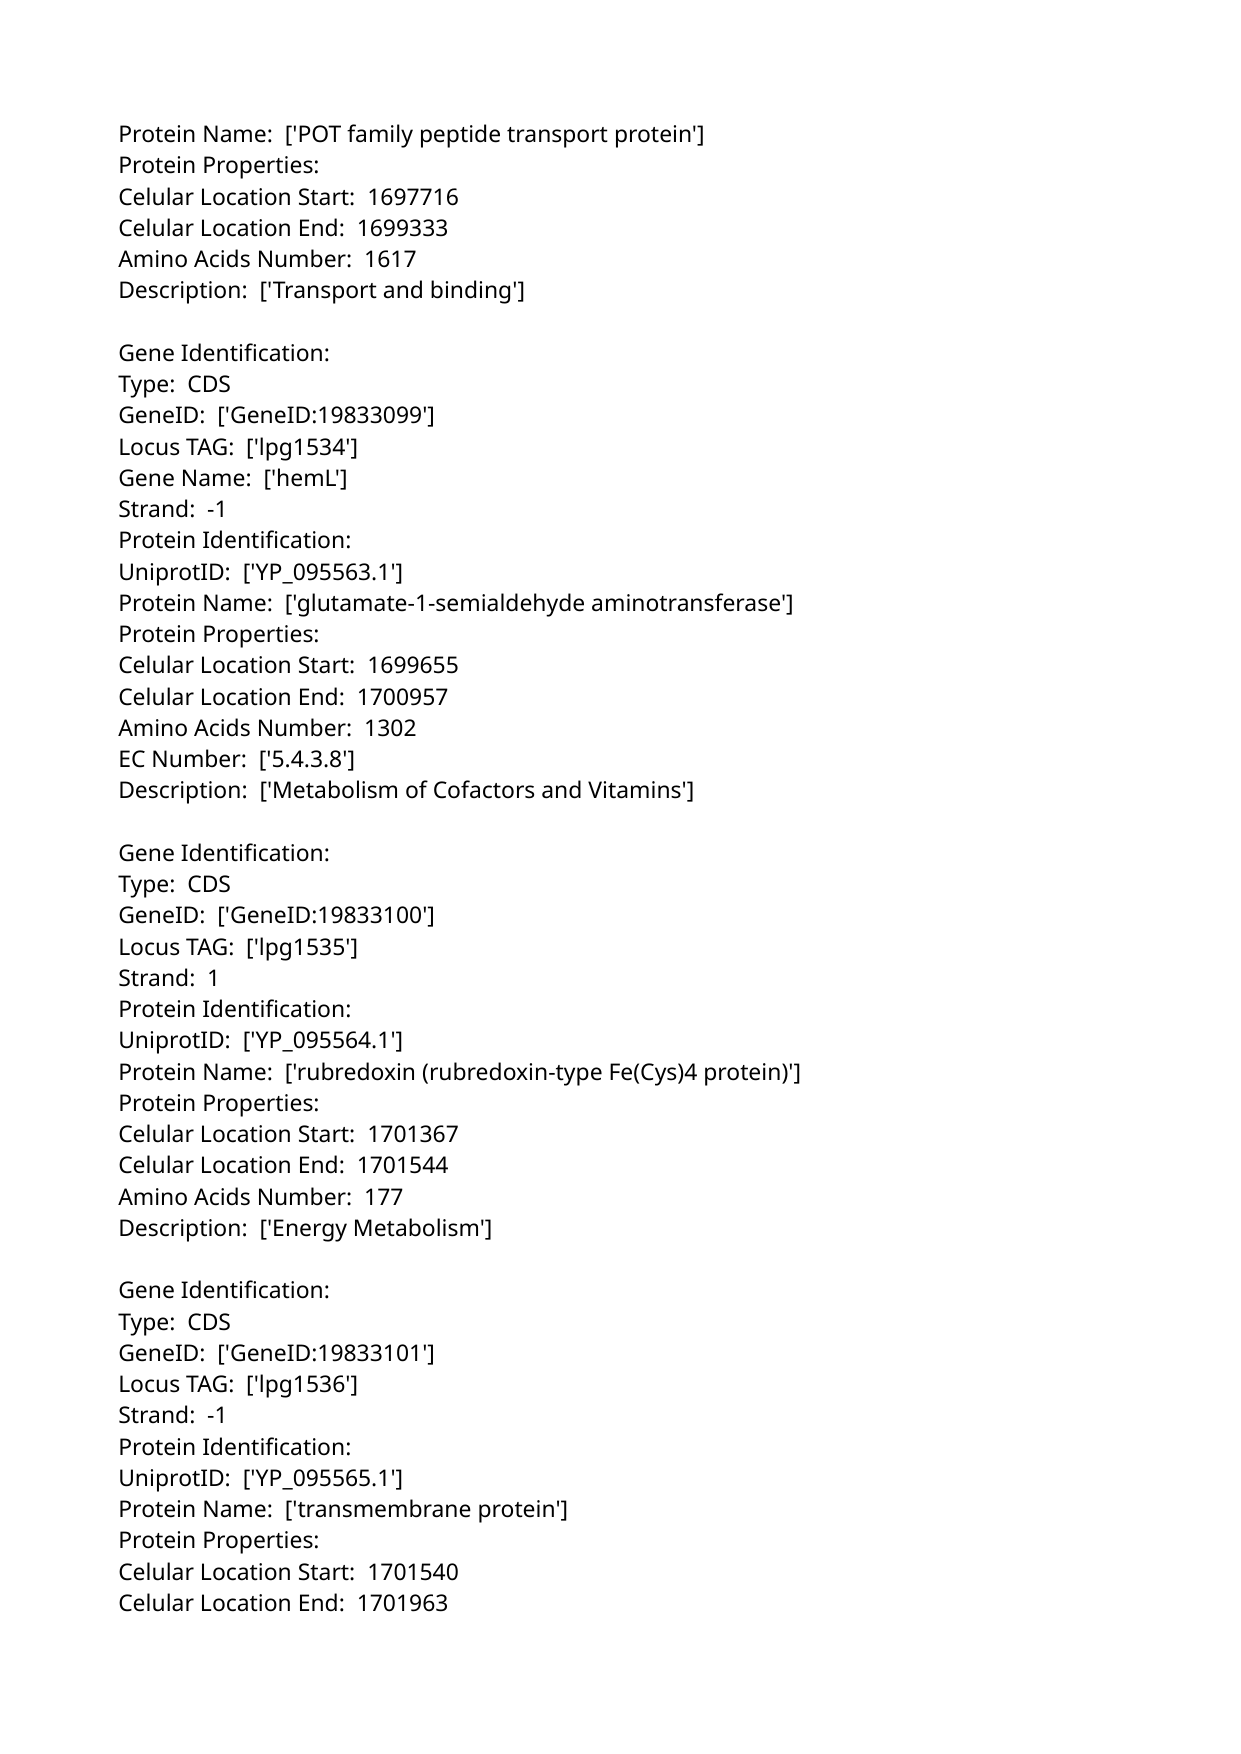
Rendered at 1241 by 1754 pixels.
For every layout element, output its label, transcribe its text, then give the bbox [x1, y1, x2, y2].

text Strand: -1 [118, 1399, 1122, 1431]
text Gene Identification: [118, 837, 1122, 868]
text EC Number: ['5.4.3.8'] [118, 743, 1122, 774]
text Celular Location End: 1700957 [118, 681, 1122, 712]
text UniprotID: ['YP_095565.1'] [118, 1462, 1122, 1493]
text Protein Properties: [118, 149, 1122, 181]
text Protein Properties: [118, 1087, 1122, 1118]
text GeneID: ['GeneID:19833099'] [118, 399, 1122, 431]
text Celular Location Start: 1697716 [118, 181, 1122, 212]
text Celular Location End: 1701544 [118, 1149, 1122, 1181]
text Locus TAG: ['lpg1535'] [118, 931, 1122, 962]
text Locus TAG: ['lpg1534'] [118, 431, 1122, 462]
text Protein Identification: [118, 1431, 1122, 1462]
text Gene Name: ['hemL'] [118, 462, 1122, 493]
text Type: CDS [118, 868, 1122, 899]
text Celular Location Start: 1701367 [118, 1118, 1122, 1149]
text Strand: 1 [118, 962, 1122, 993]
text Description: ['Transport and binding'] [118, 274, 1122, 306]
text UniprotID: ['YP_095564.1'] [118, 1024, 1122, 1056]
text Amino Acids Number: 1302 [118, 712, 1122, 743]
text Protein Name: ['POT family peptide transport protein'] [118, 118, 1122, 149]
text Protein Properties: [118, 1524, 1122, 1556]
text Celular Location End: 1699333 [118, 212, 1122, 243]
text Locus TAG: ['lpg1536'] [118, 1368, 1122, 1399]
text Type: CDS [118, 1306, 1122, 1337]
text Celular Location Start: 1701540 [118, 1556, 1122, 1587]
text Protein Identification: [118, 993, 1122, 1024]
text Celular Location End: 1701963 [118, 1587, 1122, 1618]
text Gene Identification: [118, 337, 1122, 368]
text Amino Acids Number: 1617 [118, 243, 1122, 274]
text Strand: -1 [118, 493, 1122, 524]
text Type: CDS [118, 368, 1122, 399]
text Protein Properties: [118, 618, 1122, 649]
text Celular Location Start: 1699655 [118, 649, 1122, 681]
text Protein Name: ['transmembrane protein'] [118, 1493, 1122, 1524]
text Gene Identification: [118, 1274, 1122, 1306]
text Amino Acids Number: 177 [118, 1181, 1122, 1212]
text Protein Name: ['glutamate-1-semialdehyde aminotransferase'] [118, 587, 1122, 618]
text Protein Name: ['rubredoxin (rubredoxin-type Fe(Cys)4 protein)'] [118, 1056, 1122, 1087]
text Description: ['Metabolism of Cofactors and Vitamins'] [118, 774, 1122, 806]
text UniprotID: ['YP_095563.1'] [118, 556, 1122, 587]
text Description: ['Energy Metabolism'] [118, 1212, 1122, 1243]
text GeneID: ['GeneID:19833100'] [118, 899, 1122, 931]
text GeneID: ['GeneID:19833101'] [118, 1337, 1122, 1368]
text Protein Identification: [118, 524, 1122, 556]
